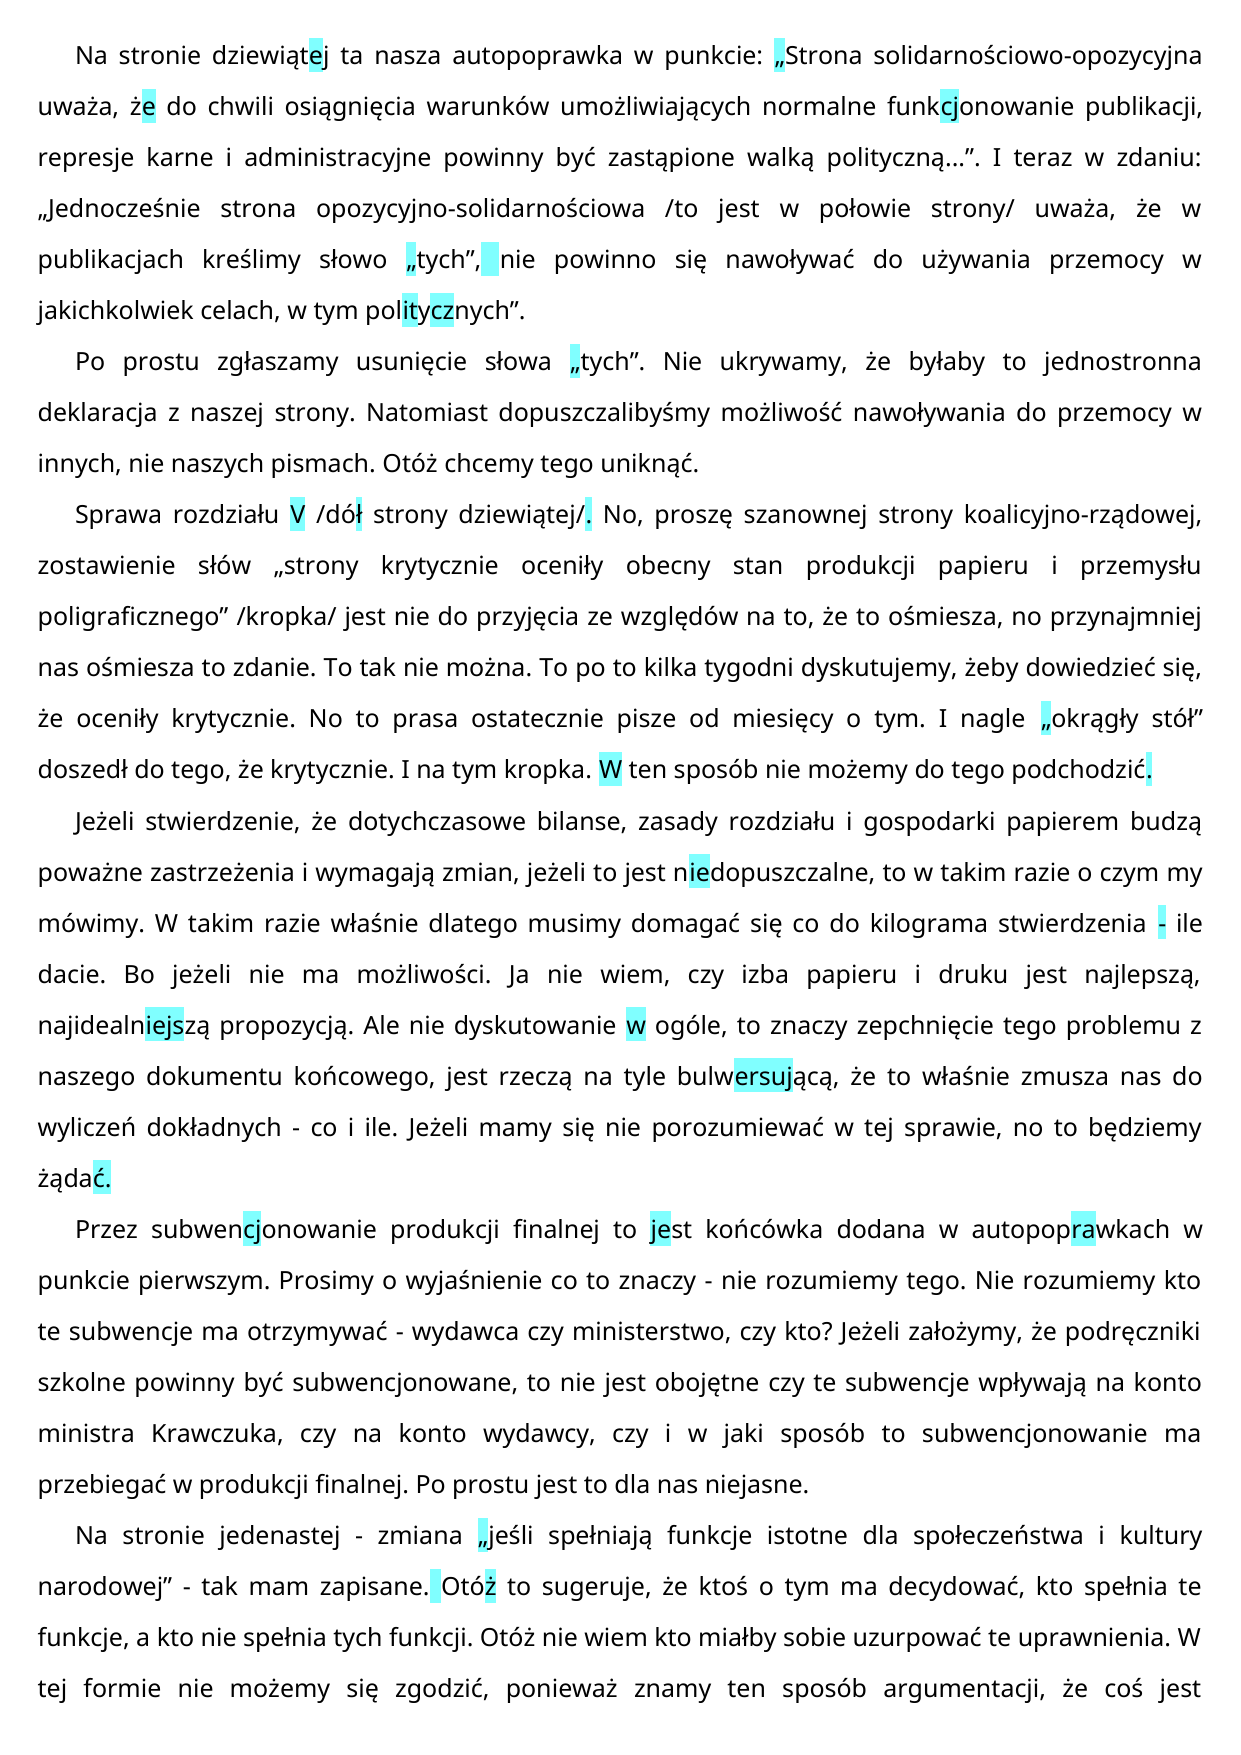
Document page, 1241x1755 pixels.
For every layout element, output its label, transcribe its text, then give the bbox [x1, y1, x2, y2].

text Przez subwencjonowanie produkcji finalnej to jest końcówka dodana w autopoprawkach w punkcie pierwszym. Prosimy o wyjaśnienie co to znaczy - nie rozumiemy tego. Nie rozumiemy kto te subwencje ma otrzymywać - wydawca czy ministerstwo, czy kto? Jeżeli założymy, że podręczniki szkolne powinny być subwencjonowane, to nie jest obojętne czy te subwencje wpływają na konto ministra Krawczuka, czy na konto wydawcy, czy i w jaki sposób to subwencjonowanie ma przebiegać w produkcji finalnej. Po prostu jest to dla nas niejasne. [37, 1211, 1203, 1501]
text Jeżeli stwierdzenie, że dotychczasowe bilanse, zasady rozdziału i gospodarki papierem budzą poważne zastrzeżenia i wymagają zmian, jeżeli to jest niedopuszczalne, to w takim razie o czym my mówimy. W takim razie właśnie dlatego musimy domagać się co do kilograma stwierdzenia - ile dacie. Bo jeżeli nie ma możliwości. Ja nie wiem, czy izba papieru i druku jest najlepszą, najidealniejszą propozycją. Ale nie dyskutowanie w ogóle, to znaczy zepchnięcie tego problemu z naszego dokumentu końcowego, jest rzeczą na tyle bulwersującą, że to właśnie zmusza nas do wyliczeń dokładnych - co i ile. Jeżeli mamy się nie porozumiewać w tej sprawie, no to będziemy żądać. [37, 803, 1203, 1194]
text Na stronie jedenastej - zmiana „jeśli spełniają funkcje istotne dla społeczeństwa i kultury narodowej” - tak mam zapisane. Otóż to sugeruje, że ktoś o tym ma decydować, kto spełnia te funkcje, a kto nie spełnia tych funkcji. Otóż nie wiem kto miałby sobie uzurpować te uprawnienia. W tej formie nie możemy się zgodzić, ponieważ znamy ten sposób argumentacji, że coś jest [37, 1518, 1203, 1705]
text Na stronie dziewiątej ta nasza autopoprawka w punkcie: „Strona solidarnościowo-opozycyjna uważa, że do chwili osiągnięcia warunków umożliwiających normalne funkcjonowanie publikacji, represje karne i administracyjne powinny być zastąpione walką polityczną...”. I teraz w zdaniu: „Jednocześnie strona opozycyjno-solidarnościowa /to jest w połowie strony/ uważa, że w publikacjach kreślimy słowo „tych”, nie powinno się nawoływać do używania przemocy w jakichkolwiek celach, w tym politycznych”. [37, 37, 1203, 327]
text Sprawa rozdziału V /dół strony dziewiątej/. No, proszę szanownej strony koalicyjno-rządowej, zostawienie słów „strony krytycznie oceniły obecny stan produkcji papieru i przemysłu poligraficznego” /kropka/ jest nie do przyjęcia ze względów na to, że to ośmiesza, no przynajmniej nas ośmiesza to zdanie. To tak nie można. To po to kilka tygodni dyskutujemy, żeby dowiedzieć się, że oceniły krytycznie. No to prasa ostatecznie pisze od miesięcy o tym. I nagle „okrągły stół” doszedł do tego, że krytycznie. I na tym kropka. W ten sposób nie możemy do tego podchodzić. [37, 497, 1203, 786]
text Po prostu zgłaszamy usunięcie słowa „tych”. Nie ukrywamy, że byłaby to jednostronna deklaracja z naszej strony. Natomiast dopuszczalibyśmy możliwość nawoływania do przemocy w innych, nie naszych pismach. Otóż chcemy tego uniknąć. [37, 344, 1203, 480]
